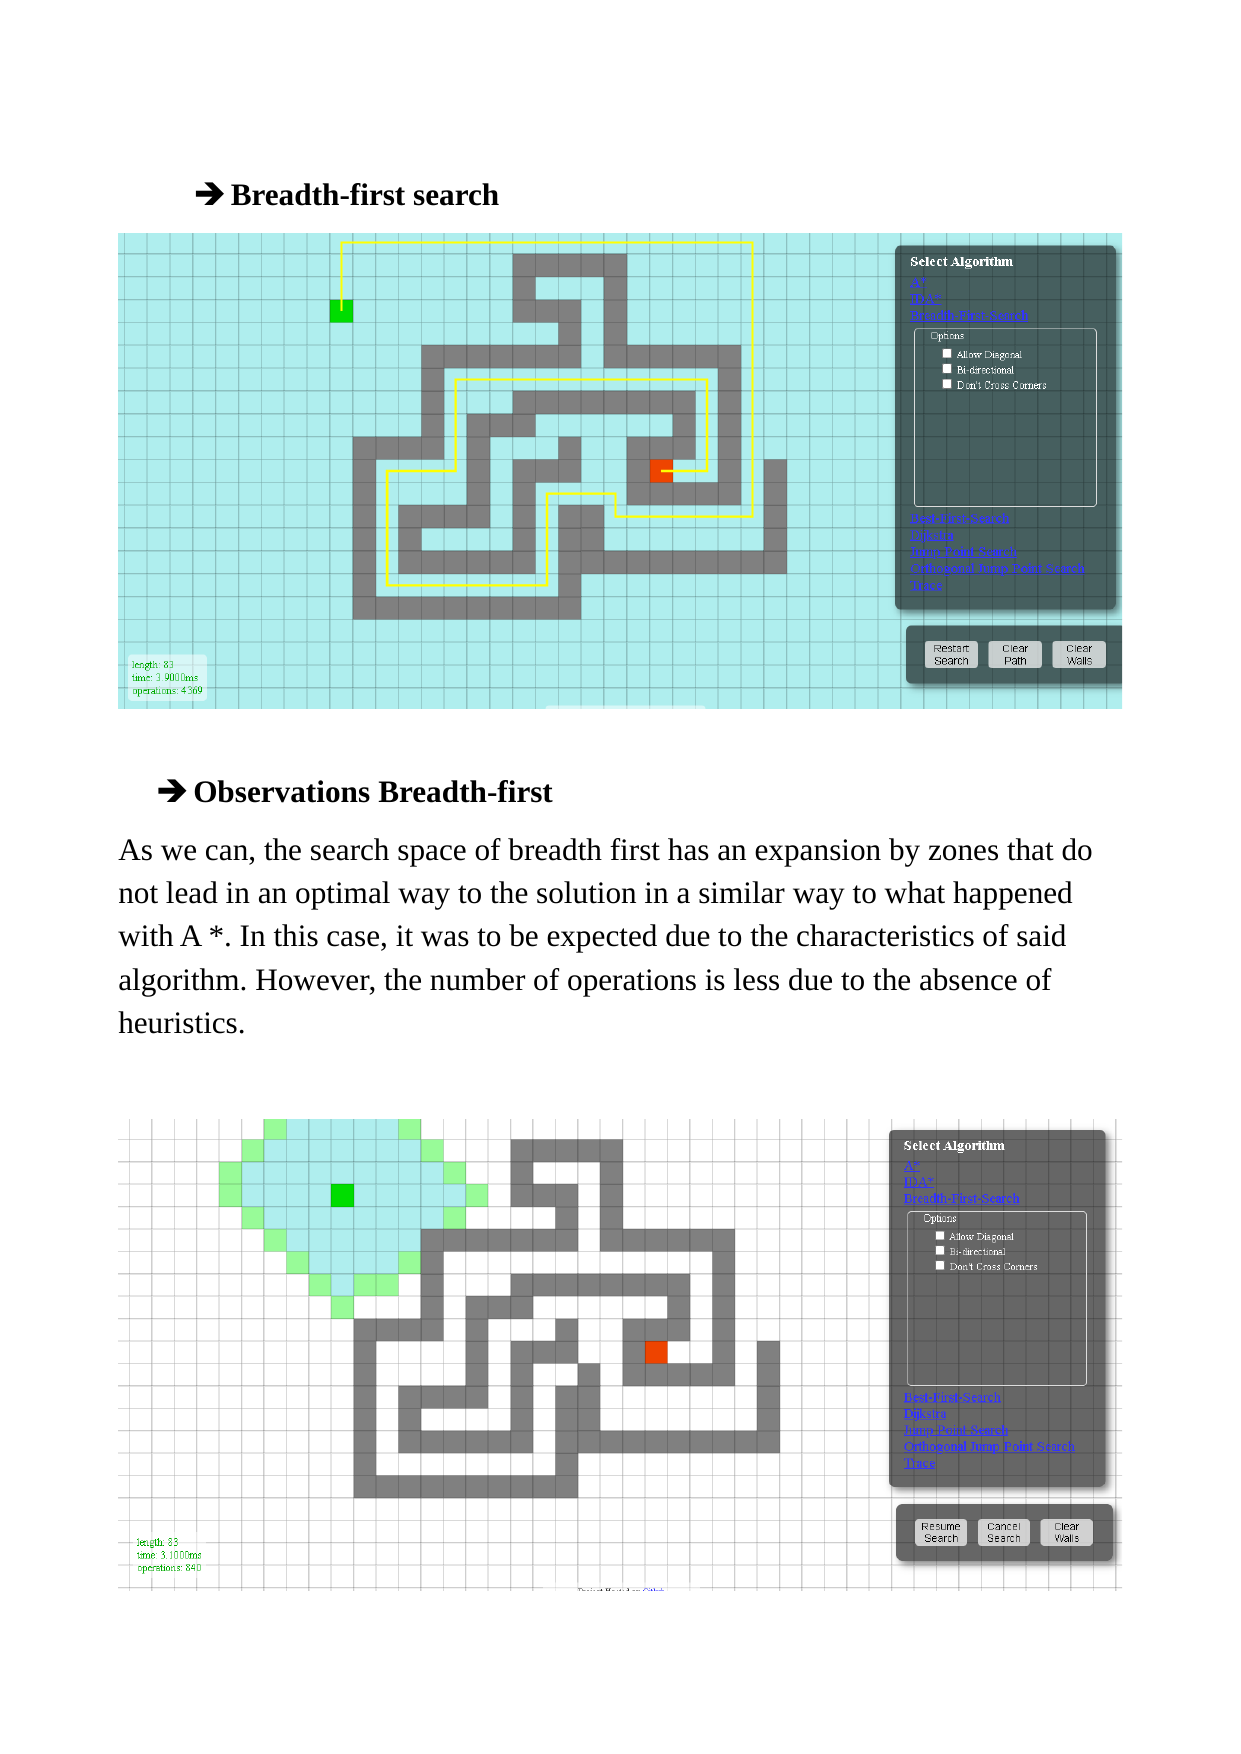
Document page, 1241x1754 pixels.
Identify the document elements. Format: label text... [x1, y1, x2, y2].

text As we can, the search space of breadth first has an expansion by zones that do not lead in an optimal way to the solution in a similar way to what happened with A *. In this case, it was to be expected due to the characteristics of said algorithm. However, the number of operations is less due to the absence of heuristics. [118, 831, 1122, 1040]
picture [118, 233, 1123, 709]
picture [118, 1119, 1123, 1591]
list Observations Breadth-first [156, 774, 1122, 810]
list Breadth-first search [193, 176, 1122, 212]
